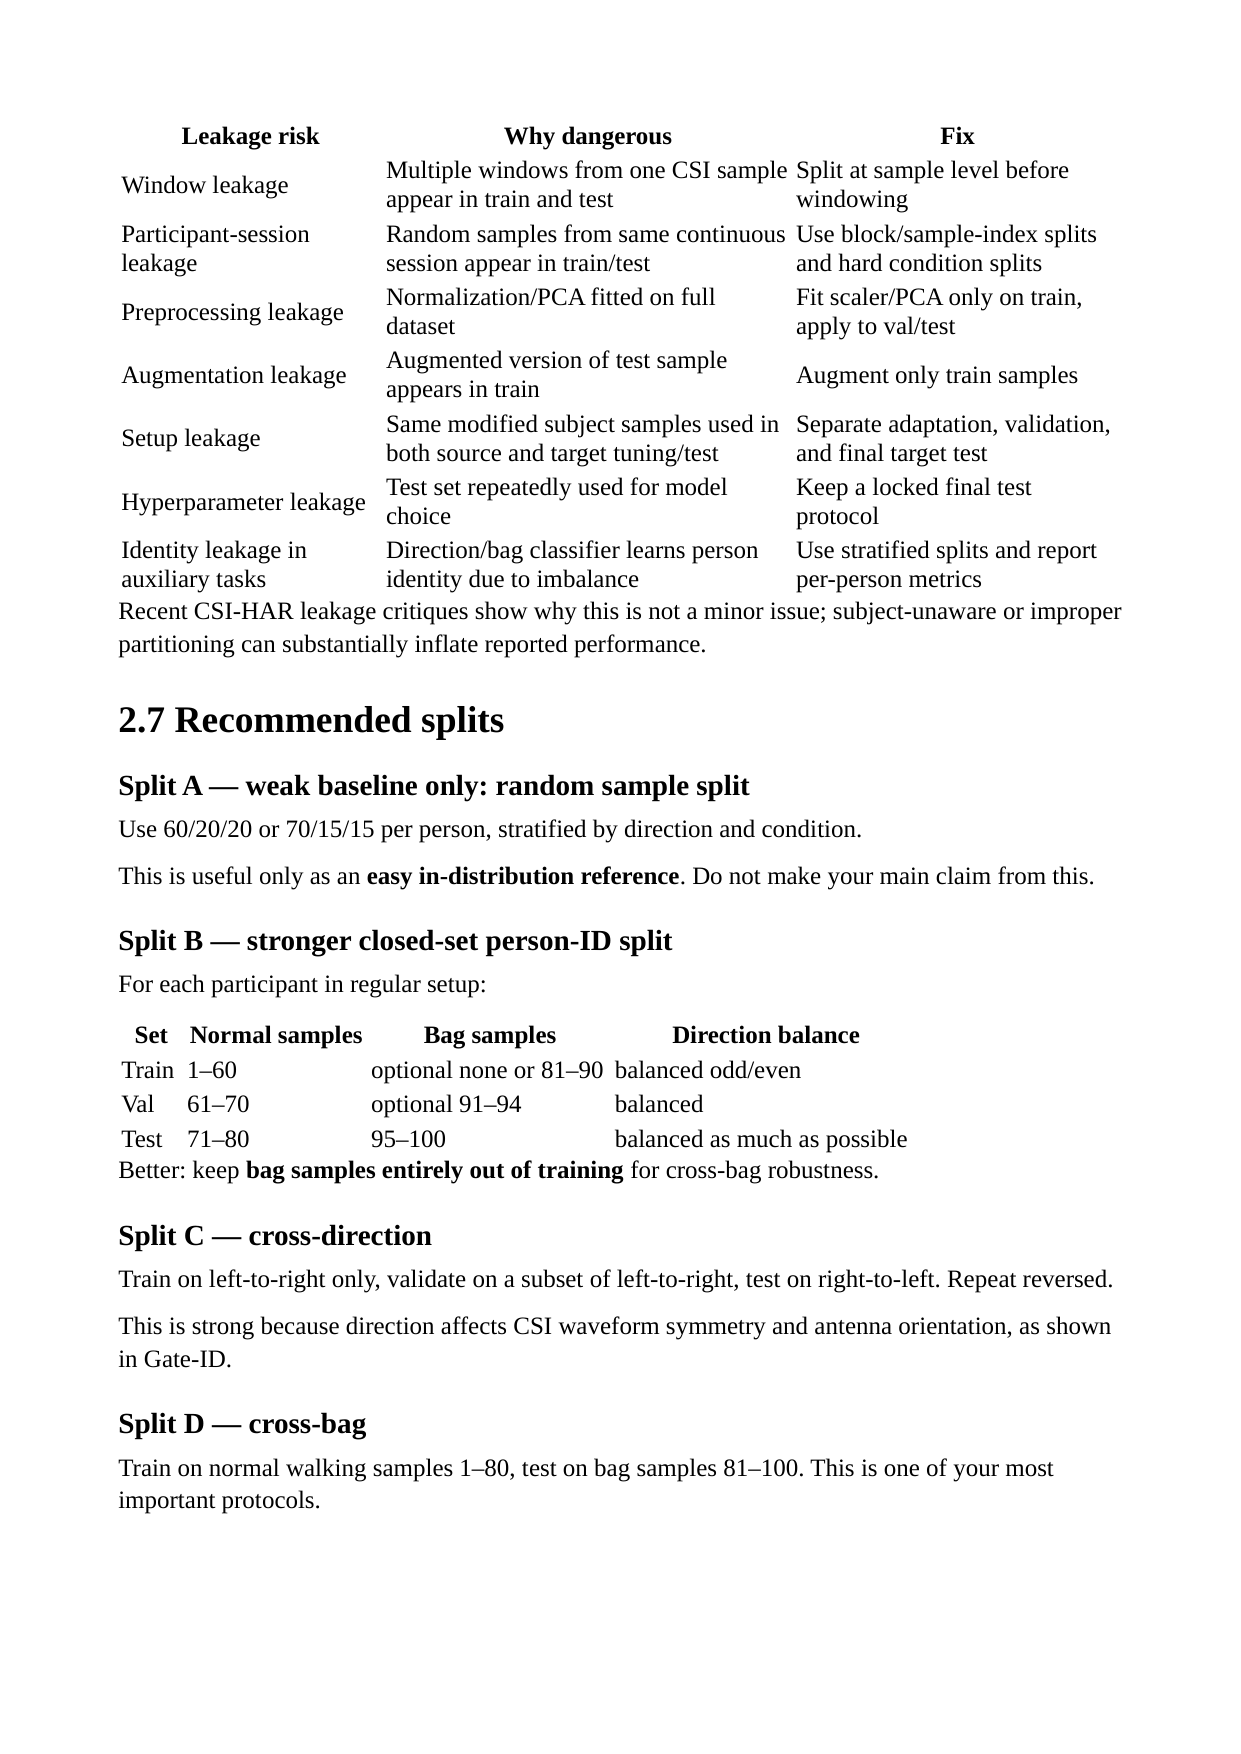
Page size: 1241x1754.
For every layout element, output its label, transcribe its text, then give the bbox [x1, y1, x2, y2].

table_cell Train [118, 1052, 184, 1086]
table_cell Use stratified splits and report per-person metrics [793, 533, 1122, 596]
table_cell Same modified subject samples used in both source and target tuning/test [383, 406, 793, 469]
table_cell Augmented version of test sample appears in train [383, 343, 793, 406]
table_cell Normalization/PCA fitted on full dataset [383, 279, 793, 343]
table_header Normal samples [184, 1017, 368, 1052]
table_cell Val [118, 1086, 184, 1121]
table_cell Use block/sample-index splits and hard condition splits [793, 216, 1122, 279]
table_header Bag samples [368, 1017, 612, 1052]
table_cell Random samples from same continuous session appear in train/test [383, 216, 793, 279]
text For each participant in regular setup: [118, 969, 1122, 998]
table_cell Augment only train samples [793, 343, 1122, 406]
text Better: keep bag samples entirely out of training for cross-bag robustness. [118, 1156, 1122, 1184]
table_cell balanced odd/even [612, 1052, 920, 1086]
table_cell 95–100 [368, 1121, 612, 1156]
text This is strong because direction affects CSI waveform symmetry and antenna orientation, as shown in Gate-ID. [118, 1311, 1122, 1373]
table_cell Split at sample level before windowing [793, 153, 1122, 216]
table_cell Test set repeatedly used for model choice [383, 469, 793, 533]
table_cell balanced [612, 1086, 920, 1121]
table_cell Multiple windows from one CSI sample appear in train and test [383, 153, 793, 216]
table_cell Hyperparameter leakage [118, 469, 383, 533]
table_cell 1–60 [184, 1052, 368, 1086]
subtitle Split B — stronger closed-set person-ID split [118, 923, 1122, 957]
table_cell Test [118, 1121, 184, 1156]
table_header Set [118, 1017, 184, 1052]
table_header Why dangerous [383, 118, 793, 153]
text Train on left-to-right only, validate on a subset of left-to-right, test on right-to-left. Repeat reversed. [118, 1264, 1122, 1292]
table_cell balanced as much as possible [612, 1121, 920, 1156]
text This is useful only as an easy in-distribution reference. Do not make your main claim from this. [118, 861, 1122, 890]
table_cell Augmentation leakage [118, 343, 383, 406]
table_cell Preprocessing leakage [118, 279, 383, 343]
table_cell Fit scaler/PCA only on train, apply to val/test [793, 279, 1122, 343]
subtitle Split A — weak baseline only: random sample split [118, 768, 1122, 801]
table_cell optional 91–94 [368, 1086, 612, 1121]
table_cell 61–70 [184, 1086, 368, 1121]
subtitle Split D — cross-bag [118, 1407, 1122, 1440]
table_cell optional none or 81–90 [368, 1052, 612, 1086]
text Use 60/20/20 or 70/15/15 per person, stratified by direction and condition. [118, 814, 1122, 842]
subtitle 2.7 Recommended splits [118, 697, 1122, 741]
text Train on normal walking samples 1–80, test on bag samples 81–100. This is one of your most important protocols. [118, 1453, 1122, 1514]
table_header Leakage risk [118, 118, 383, 153]
table_cell Identity leakage in auxiliary tasks [118, 533, 383, 596]
table_cell Participant-session leakage [118, 216, 383, 279]
table_cell Separate adaptation, validation, and final target test [793, 406, 1122, 469]
table_header Fix [793, 118, 1122, 153]
table_cell 71–80 [184, 1121, 368, 1156]
subtitle Split C — cross-direction [118, 1218, 1122, 1251]
table_header Direction balance [612, 1017, 920, 1052]
table_cell Direction/bag classifier learns person identity due to imbalance [383, 533, 793, 596]
table_cell Setup leakage [118, 406, 383, 469]
table_cell Window leakage [118, 153, 383, 216]
table_cell Keep a locked final test protocol [793, 469, 1122, 533]
text Recent CSI-HAR leakage critiques show why this is not a minor issue; subject-unaware or improper partitioning can substantially inflate reported performance. [118, 596, 1122, 658]
